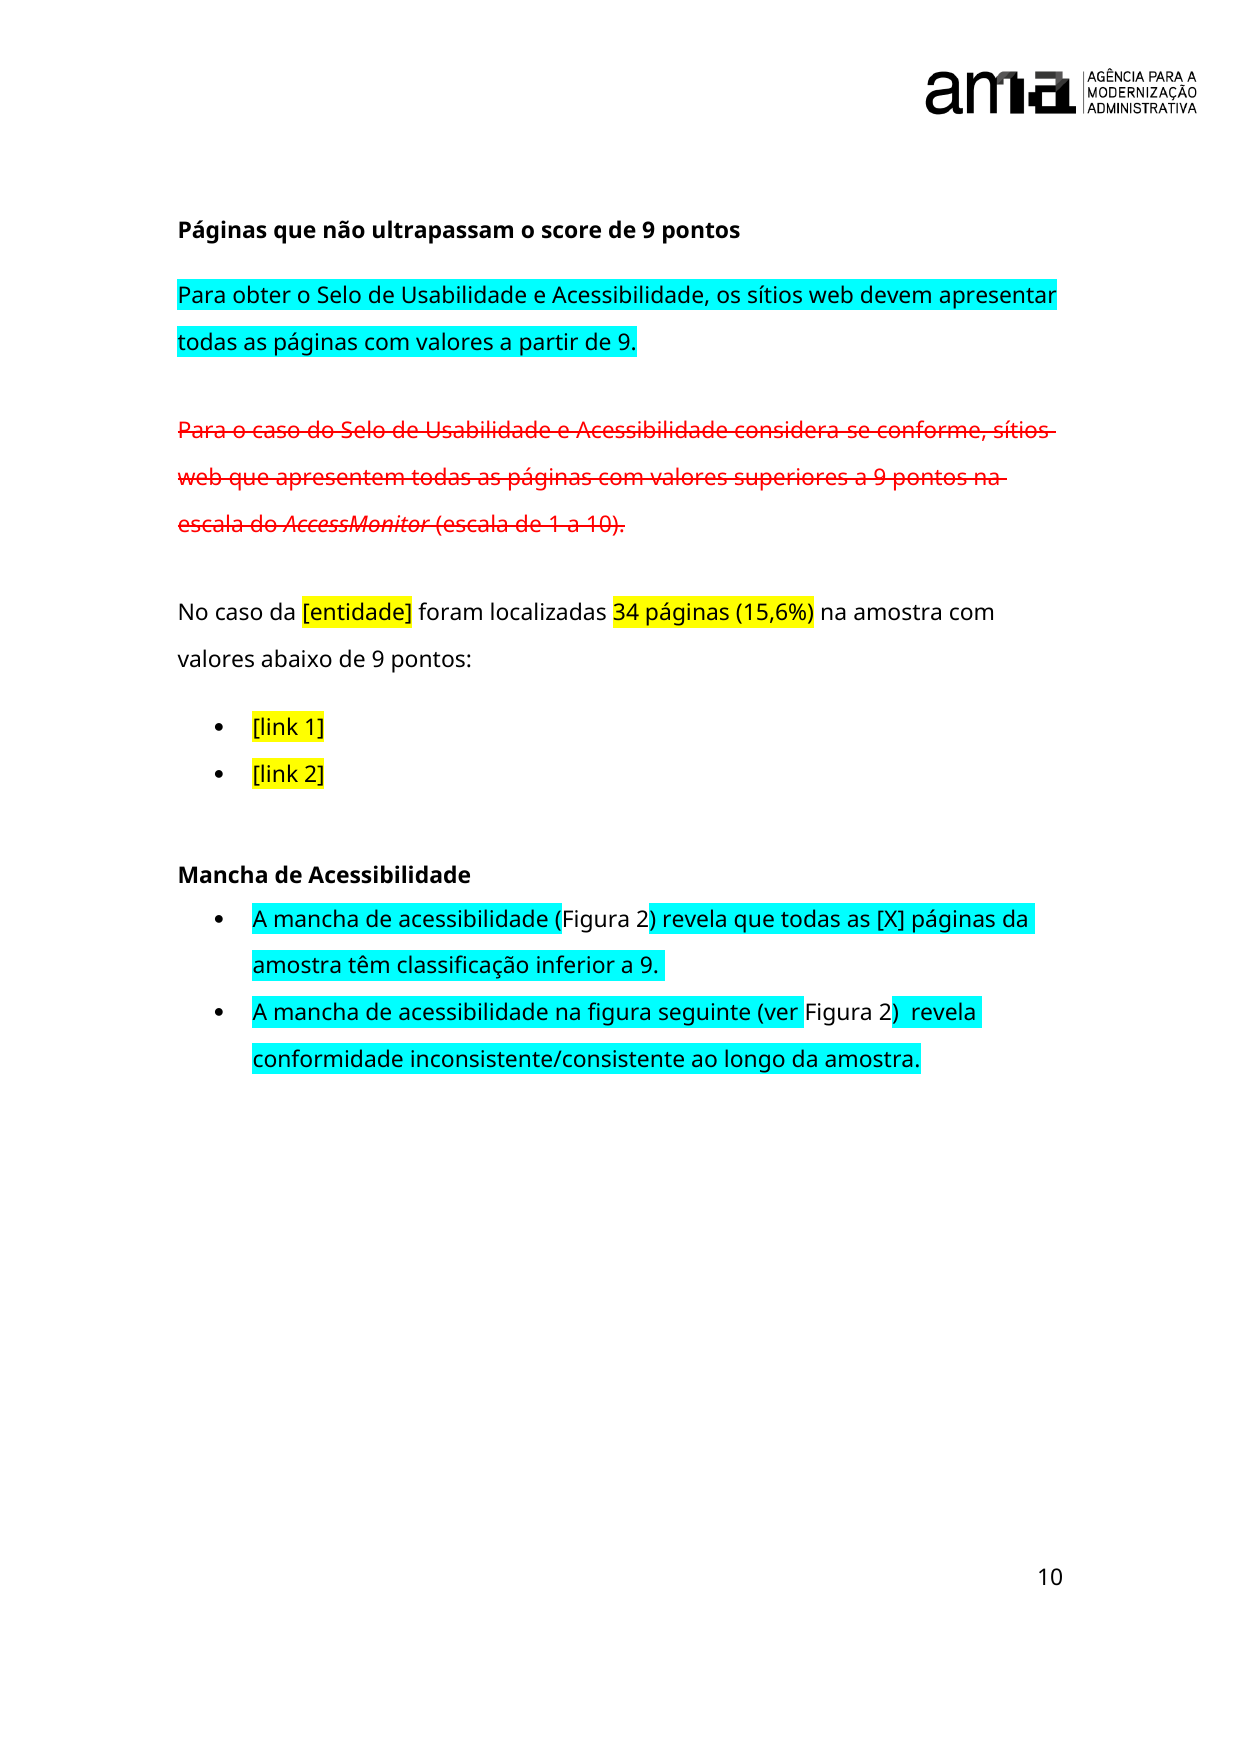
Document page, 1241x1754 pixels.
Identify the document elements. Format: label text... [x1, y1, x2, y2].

list [link 1] [215, 711, 1063, 742]
text Para o caso do Selo de Usabilidade e Acessibilidade considera-se conforme, sítios web que apresentem todas as páginas com valores superiores a 9 pontos na escala do AccessMonitor (escala de 1 a 10). [177, 414, 1063, 539]
text Mancha de Acessibilidade [177, 859, 1063, 890]
text Páginas que não ultrapassam o score de 9 pontos [177, 214, 1063, 245]
text No caso da [entidade] foram localizadas 34 páginas (15,6%) na amostra com valores abaixo de 9 pontos: [177, 596, 1063, 674]
list [link 2] [215, 758, 1063, 789]
text Para obter o Selo de Usabilidade e Acessibilidade, os sítios web devem apresentar todas as páginas com valores a partir de 9. [177, 279, 1063, 357]
list A mancha de acessibilidade na figura seguinte (ver Figura 2) revela conformidade inconsistente/consistente ao longo da amostra. [215, 996, 1063, 1074]
list A mancha de acessibilidade (Figura 2) revela que todas as [X] páginas da amostra têm classificação inferior a 9. [215, 903, 1063, 981]
